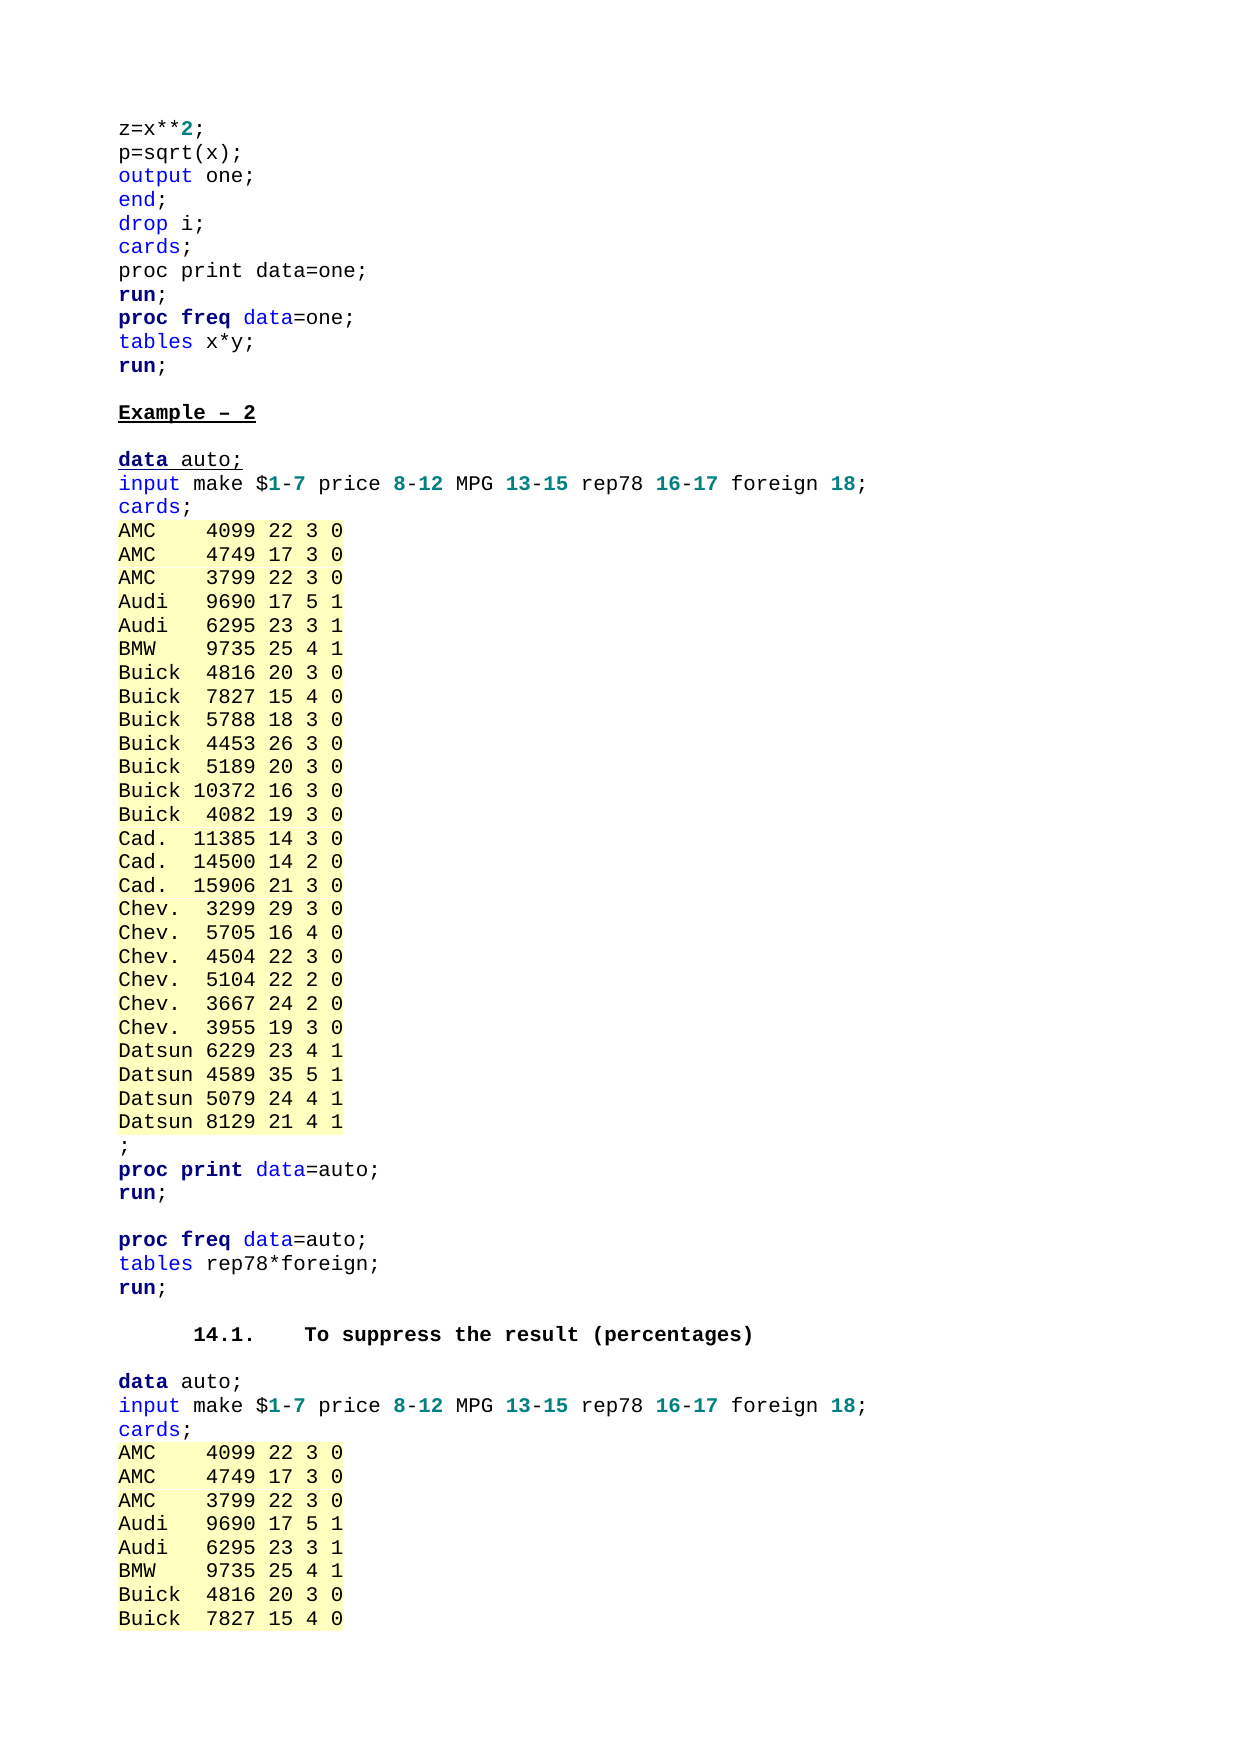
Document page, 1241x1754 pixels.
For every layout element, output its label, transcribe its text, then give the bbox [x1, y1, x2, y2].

text run; [118, 354, 1122, 378]
text Chev. 4504 22 3 0 [118, 946, 1122, 969]
text Datsun 8129 21 4 1 [118, 1111, 1122, 1135]
text p=sqrt(x); [118, 142, 1122, 165]
text Cad. 11385 14 3 0 [118, 827, 1122, 851]
text Example – 2 [118, 402, 1122, 426]
text input make $1-7 price 8-12 MPG 13-15 rep78 16-17 foreign 18; [118, 473, 1122, 496]
text Buick 7827 15 4 0 [118, 686, 1122, 709]
list To suppress the result (percentages) [193, 1324, 1122, 1348]
text drop i; [118, 213, 1122, 236]
text end; [118, 189, 1122, 213]
text input make $1-7 price 8-12 MPG 13-15 rep78 16-17 foreign 18; [118, 1395, 1122, 1419]
text Chev. 5104 22 2 0 [118, 969, 1122, 993]
text Audi 9690 17 5 1 [118, 1513, 1122, 1537]
text ; [118, 1135, 1122, 1158]
text Buick 5189 20 3 0 [118, 757, 1122, 780]
text Buick 4816 20 3 0 [118, 1584, 1122, 1608]
text tables rep78*foreign; [118, 1253, 1122, 1277]
text Audi 9690 17 5 1 [118, 591, 1122, 615]
text Buick 4816 20 3 0 [118, 662, 1122, 686]
text tables x*y; [118, 331, 1122, 354]
text cards; [118, 236, 1122, 260]
text Chev. 3955 19 3 0 [118, 1017, 1122, 1040]
text proc print data=auto; [118, 1158, 1122, 1182]
text Datsun 6229 23 4 1 [118, 1040, 1122, 1064]
text Buick 10372 16 3 0 [118, 780, 1122, 804]
text Audi 6295 23 3 1 [118, 1537, 1122, 1561]
text Chev. 3667 24 2 0 [118, 993, 1122, 1017]
text cards; [118, 1419, 1122, 1442]
text AMC 4749 17 3 0 [118, 1466, 1122, 1489]
text Audi 6295 23 3 1 [118, 615, 1122, 638]
text run; [118, 1182, 1122, 1206]
text Buick 4453 26 3 0 [118, 733, 1122, 757]
text cards; [118, 496, 1122, 520]
text proc freq data=one; [118, 307, 1122, 331]
text data auto; [118, 1371, 1122, 1395]
text Buick 4082 19 3 0 [118, 804, 1122, 827]
text AMC 4099 22 3 0 [118, 520, 1122, 544]
text output one; [118, 165, 1122, 189]
text Chev. 5705 16 4 0 [118, 922, 1122, 946]
text z=x**2; [118, 118, 1122, 142]
text Chev. 3299 29 3 0 [118, 898, 1122, 922]
text proc freq data=auto; [118, 1229, 1122, 1253]
text run; [118, 284, 1122, 307]
text Buick 5788 18 3 0 [118, 709, 1122, 733]
text AMC 3799 22 3 0 [118, 1489, 1122, 1513]
text Datsun 5079 24 4 1 [118, 1088, 1122, 1111]
text Buick 7827 15 4 0 [118, 1608, 1122, 1631]
text AMC 3799 22 3 0 [118, 567, 1122, 591]
text Cad. 15906 21 3 0 [118, 875, 1122, 898]
text AMC 4099 22 3 0 [118, 1442, 1122, 1466]
text data auto; [118, 449, 1122, 473]
text Cad. 14500 14 2 0 [118, 851, 1122, 875]
text proc print data=one; [118, 260, 1122, 284]
text BMW 9735 25 4 1 [118, 638, 1122, 662]
text AMC 4749 17 3 0 [118, 544, 1122, 567]
text BMW 9735 25 4 1 [118, 1561, 1122, 1584]
text Datsun 4589 35 5 1 [118, 1064, 1122, 1088]
text run; [118, 1277, 1122, 1300]
